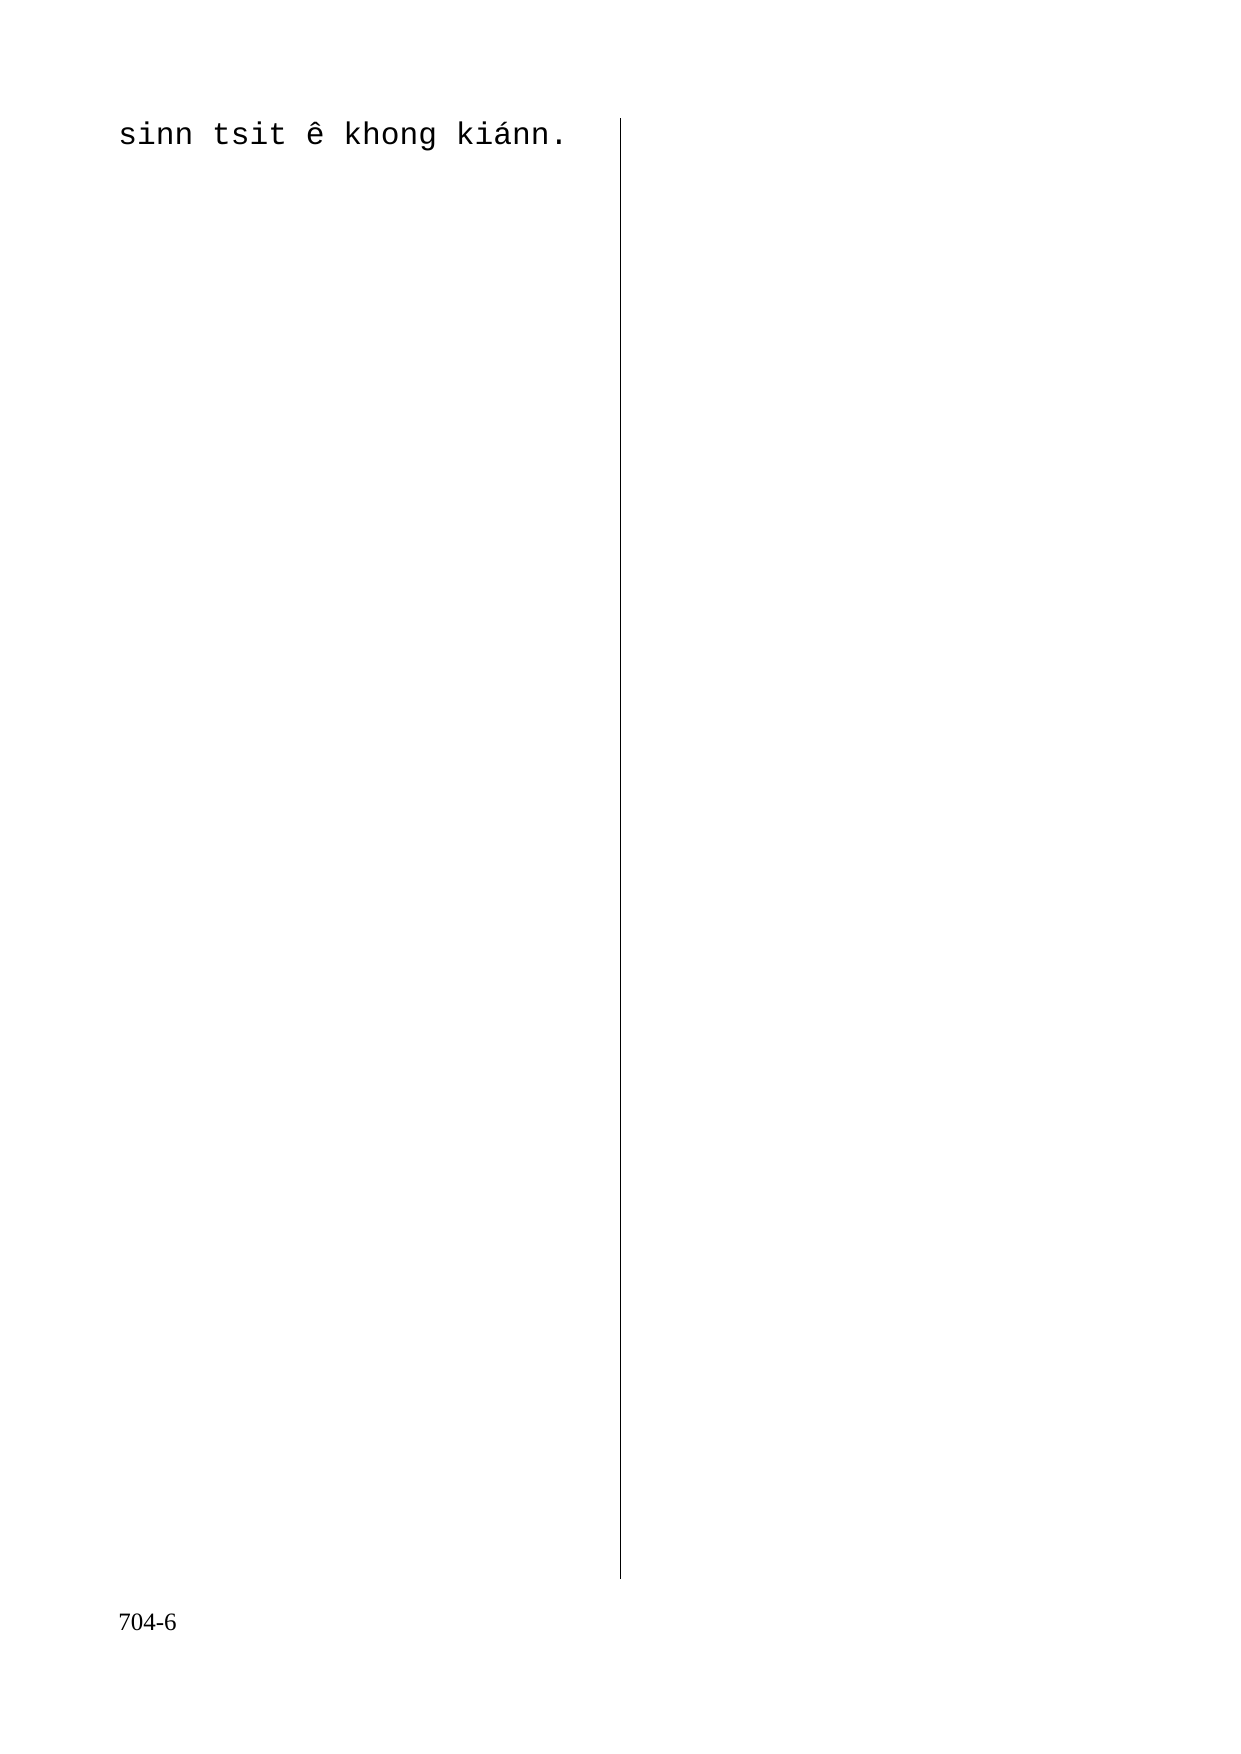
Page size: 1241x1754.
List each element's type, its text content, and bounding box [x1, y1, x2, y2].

text sinn tsit ê khong kiánn. [118, 118, 618, 153]
